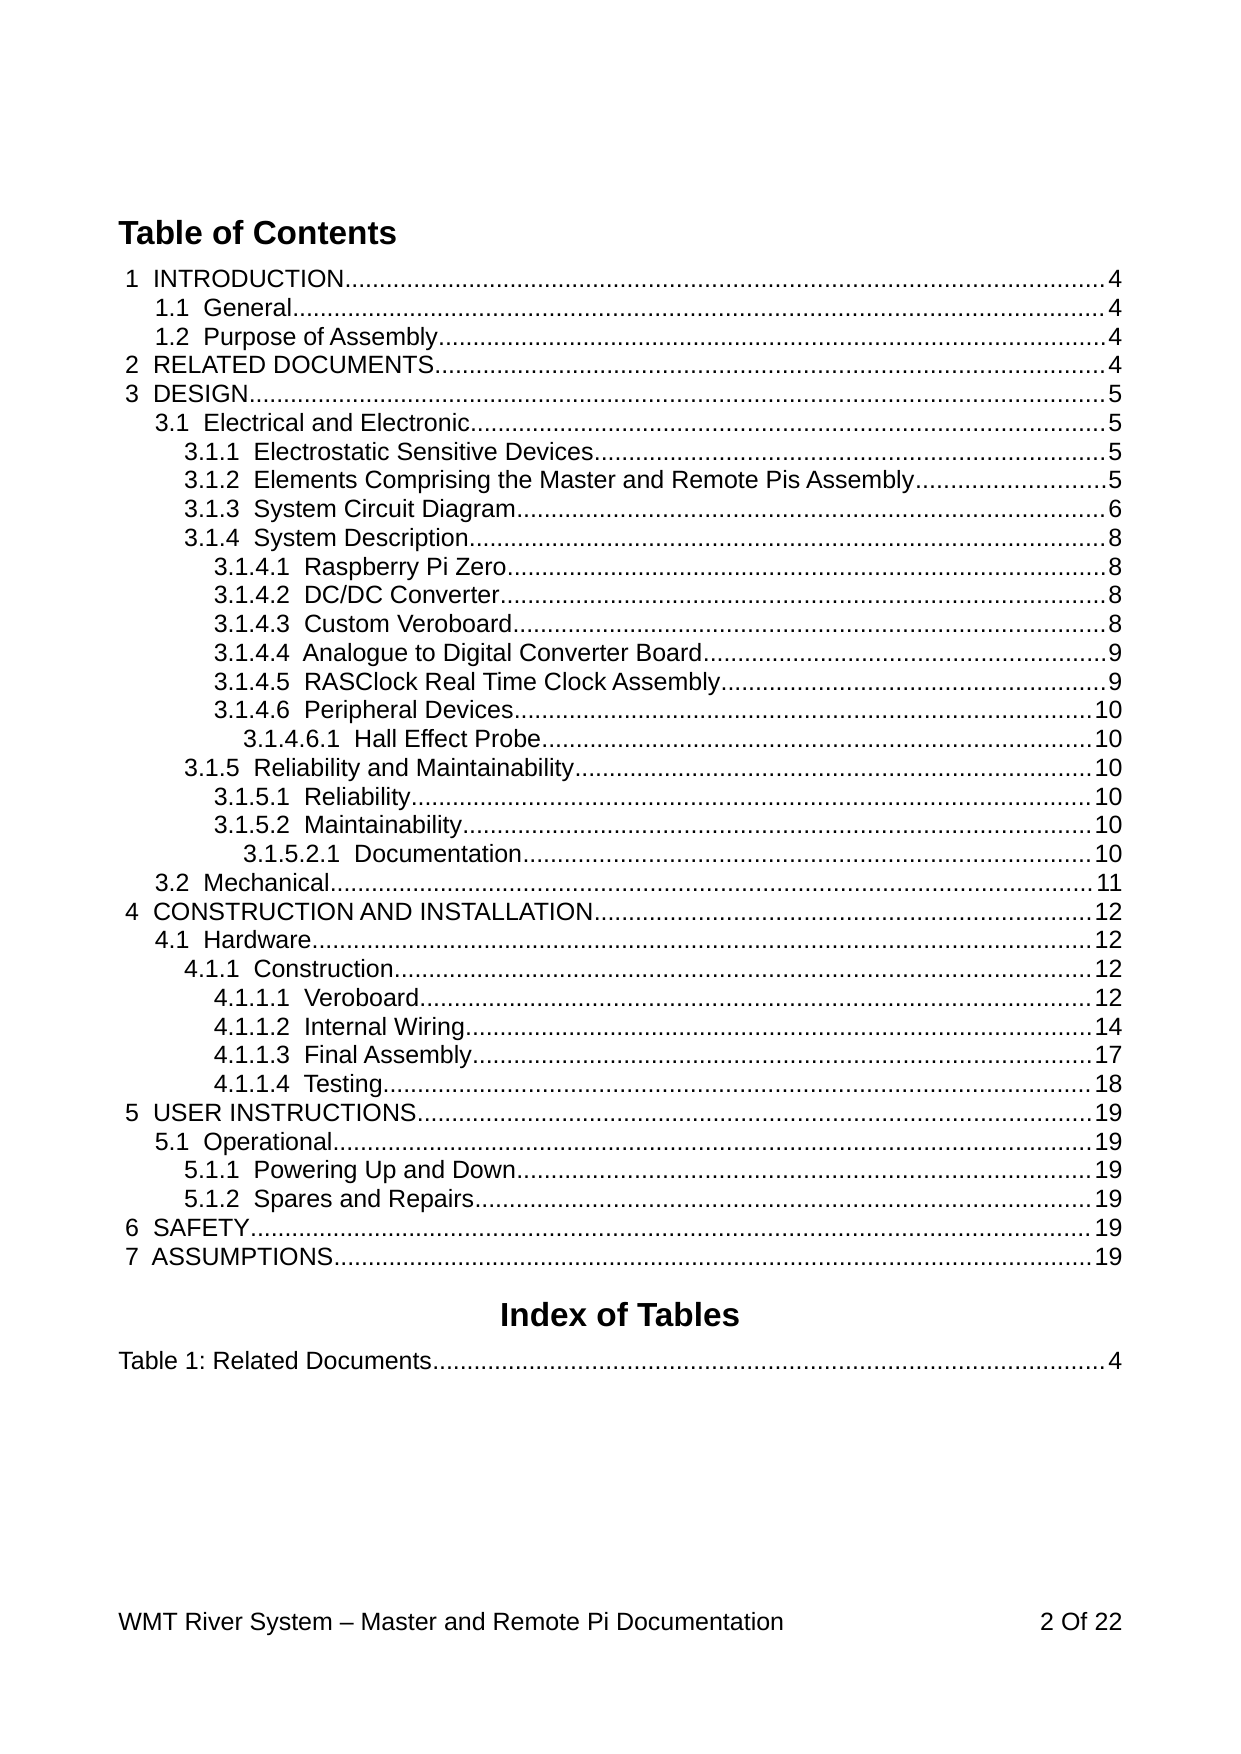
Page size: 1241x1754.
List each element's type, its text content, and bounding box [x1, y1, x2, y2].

text 3.1.1 Electrostatic Sensitive Devices 5 [177, 437, 1122, 465]
text 1.2 Purpose of Assembly 4 [148, 322, 1122, 350]
text 4.1.1.4 Testing 18 [207, 1069, 1122, 1098]
text 3.1.5.2 Maintainability 10 [207, 810, 1122, 839]
text 3.1 Electrical and Electronic 5 [148, 408, 1122, 437]
text 7 ASSUMPTIONS 19 [118, 1242, 1122, 1270]
text 3 DESIGN 5 [118, 379, 1122, 408]
text 5 USER INSTRUCTIONS 19 [118, 1098, 1122, 1127]
text 1 INTRODUCTION 4 [118, 264, 1122, 293]
text 2 RELATED DOCUMENTS 4 [118, 350, 1122, 379]
text 6 SAFETY 19 [118, 1213, 1122, 1242]
text 5.1.2 Spares and Repairs 19 [177, 1184, 1122, 1213]
text 3.1.4.1 Raspberry Pi Zero 8 [207, 552, 1122, 580]
text Table 1: Related Documents 4 [118, 1346, 1122, 1375]
text 3.1.4.3 Custom Veroboard 8 [207, 609, 1122, 638]
subtitle Table of Contents [118, 213, 1122, 252]
text 3.1.5.2.1 Documentation 10 [236, 839, 1122, 868]
text 3.1.4.2 DC/DC Converter 8 [207, 580, 1122, 609]
text 4.1 Hardware 12 [148, 925, 1122, 954]
text 3.1.5.1 Reliability 10 [207, 782, 1122, 810]
text 3.1.4.4 Analogue to Digital Converter Board 9 [207, 638, 1122, 667]
text 4.1.1.3 Final Assembly 17 [207, 1040, 1122, 1069]
text 1.1 General 4 [148, 293, 1122, 322]
text 3.2 Mechanical 11 [148, 868, 1122, 897]
subtitle Index of Tables [118, 1295, 1122, 1334]
text 4.1.1.1 Veroboard 12 [207, 983, 1122, 1012]
text 3.1.4 System Description 8 [177, 523, 1122, 552]
text 4 CONSTRUCTION AND INSTALLATION 12 [118, 897, 1122, 925]
text 3.1.4.6.1 Hall Effect Probe 10 [236, 724, 1122, 753]
text 3.1.4.6 Peripheral Devices 10 [207, 695, 1122, 724]
text 5.1 Operational 19 [148, 1127, 1122, 1155]
text 5.1.1 Powering Up and Down 19 [177, 1155, 1122, 1184]
text 3.1.4.5 RASClock Real Time Clock Assembly 9 [207, 667, 1122, 695]
text 4.1.1.2 Internal Wiring 14 [207, 1012, 1122, 1040]
text 4.1.1 Construction 12 [177, 954, 1122, 983]
text 3.1.3 System Circuit Diagram 6 [177, 494, 1122, 523]
text 3.1.2 Elements Comprising the Master and Remote Pis Assembly 5 [177, 465, 1122, 494]
text 3.1.5 Reliability and Maintainability 10 [177, 753, 1122, 782]
